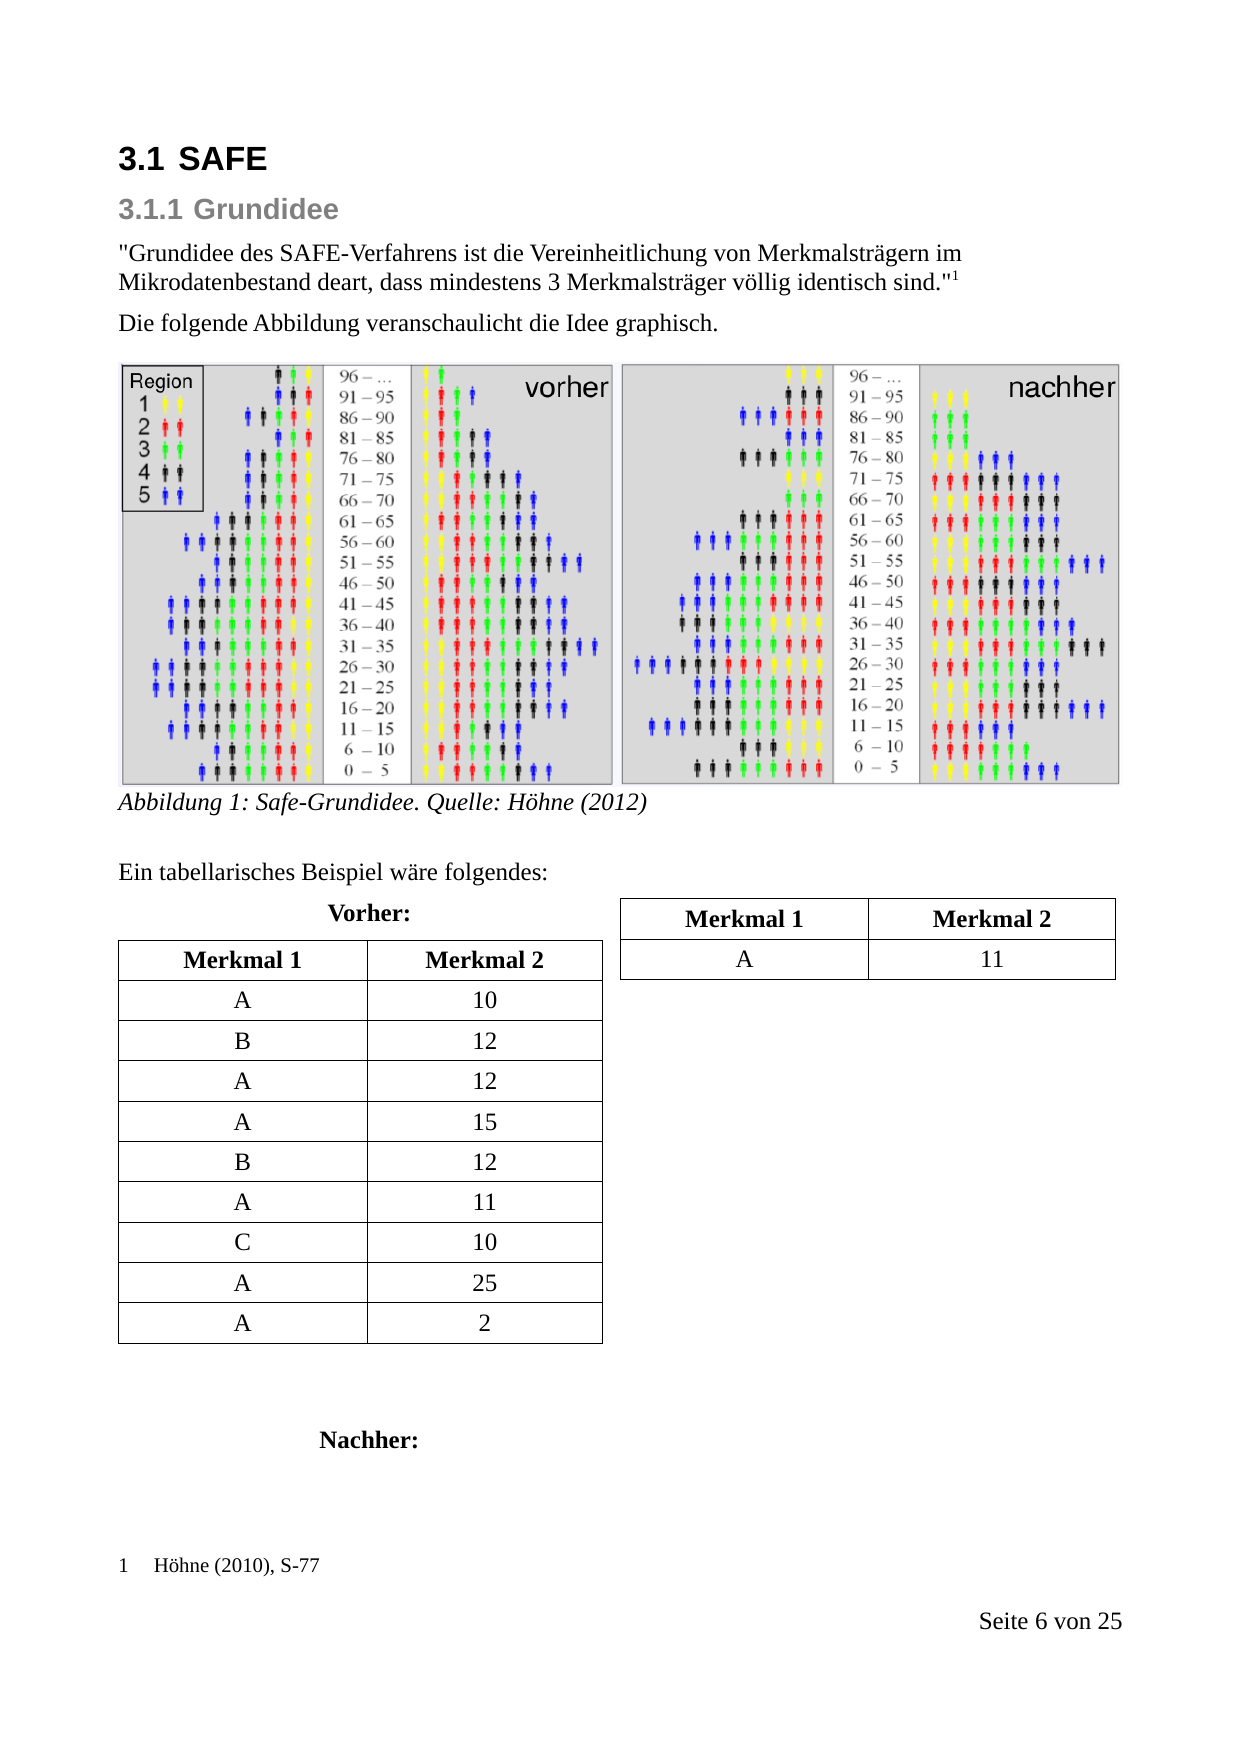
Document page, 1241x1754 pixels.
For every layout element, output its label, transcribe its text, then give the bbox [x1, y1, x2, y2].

text Vorher: [118, 898, 620, 927]
table_cell B [119, 1142, 367, 1181]
table_cell 10 [368, 1223, 602, 1262]
table_cell A [119, 1263, 367, 1302]
picture [118, 362, 1123, 787]
table_header Merkmal 1 [621, 899, 868, 938]
table_cell 12 [368, 1021, 602, 1060]
table_cell 15 [368, 1102, 602, 1141]
table_cell 11 [869, 940, 1115, 979]
table_cell 10 [368, 981, 602, 1020]
table_header Merkmal 2 [368, 941, 602, 980]
table_cell A [119, 981, 367, 1020]
table_header Merkmal 1 [119, 941, 367, 980]
subtitle SAFE [118, 139, 1122, 178]
table_cell 12 [368, 1142, 602, 1181]
table_header Merkmal 2 [869, 899, 1115, 938]
table_cell A [119, 1102, 367, 1141]
table_cell A [621, 940, 868, 979]
table_cell B [119, 1021, 367, 1060]
table_cell 25 [368, 1263, 602, 1302]
subtitle Grundidee [118, 192, 1122, 226]
text Ein tabellarisches Beispiel wäre folgendes: [118, 857, 1122, 886]
text Höhne (2010), S-77 [118, 1553, 1122, 1577]
table_cell 11 [368, 1182, 602, 1222]
table_cell A [119, 1182, 367, 1222]
table_cell 2 [368, 1303, 602, 1343]
text Die folgende Abbildung veranschaulicht die Idee graphisch. [118, 308, 1122, 337]
text Nachher: [118, 1425, 620, 1454]
text Abbildung 1: Safe-Grundidee. Quelle: Höhne (2012) [118, 787, 1122, 816]
table_cell A [119, 1303, 367, 1343]
table_cell A [119, 1061, 367, 1101]
table_cell C [119, 1223, 367, 1262]
text "Grundidee des SAFE-Verfahrens ist die Vereinheitlichung von Merkmalsträgern im Mikrodatenbestand deart, dass mindestens 3 Merkmalsträger völlig identisch sind." [118, 238, 1122, 296]
table_cell 12 [368, 1061, 602, 1101]
